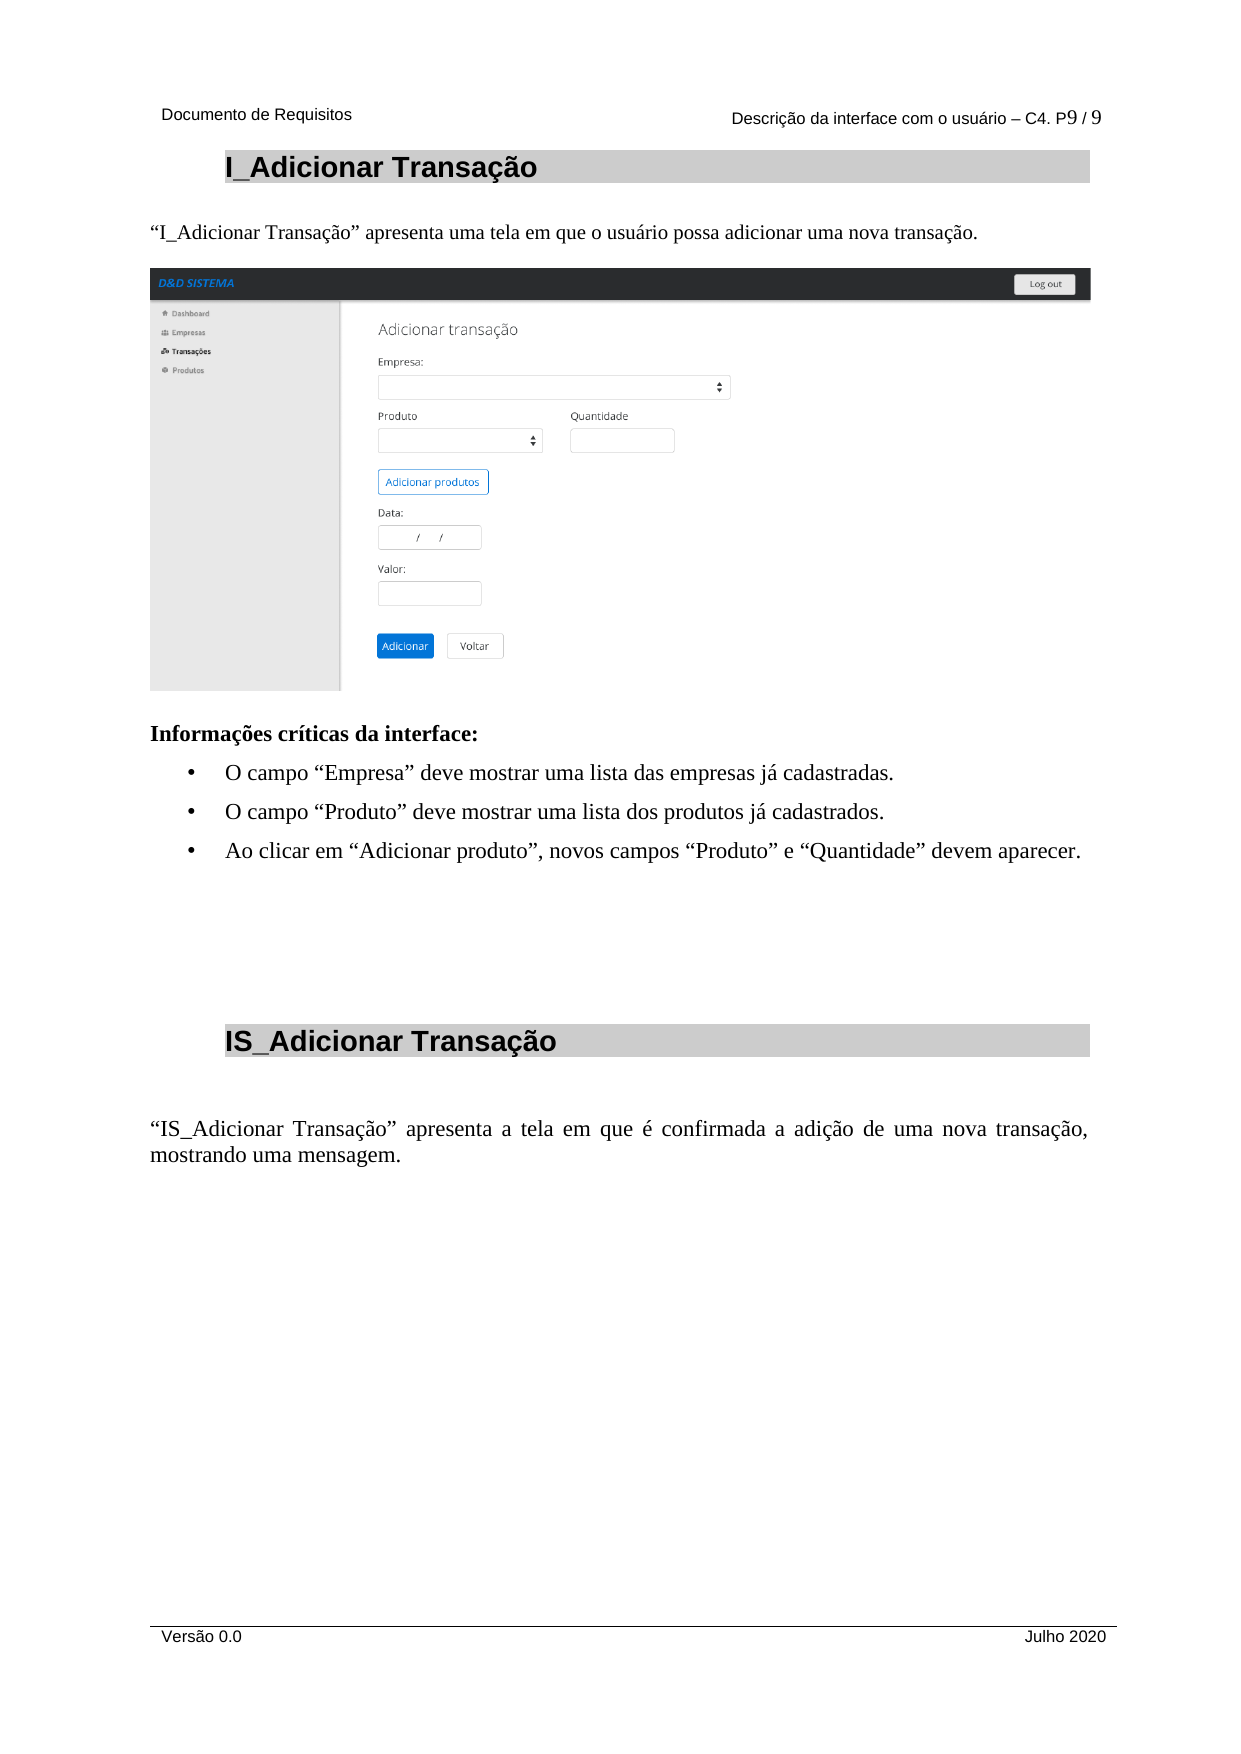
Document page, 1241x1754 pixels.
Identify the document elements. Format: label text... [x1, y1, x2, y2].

list Ao clicar em “Adicionar produto”, novos campos “Produto” e “Quantidade” devem aparecer. [187, 837, 1090, 863]
list O campo “Produto” deve mostrar uma lista dos produtos já cadastrados. [187, 798, 1090, 824]
subtitle IS_Adicionar Transação [225, 1024, 1090, 1057]
list O campo “Empresa” deve mostrar uma lista das empresas já cadastradas. [187, 759, 1090, 786]
subtitle I_Adicionar Transação [225, 150, 1090, 183]
text “IS_Adicionar Transação” apresenta a tela em que é confirmada a adição de uma nova transação, mostrando uma mensagem. [150, 1115, 1090, 1167]
text Informações críticas da interface: [150, 720, 1090, 747]
text “I_Adicionar Transação” apresenta uma tela em que o usuário possa adicionar uma nova transação. [150, 220, 1090, 244]
